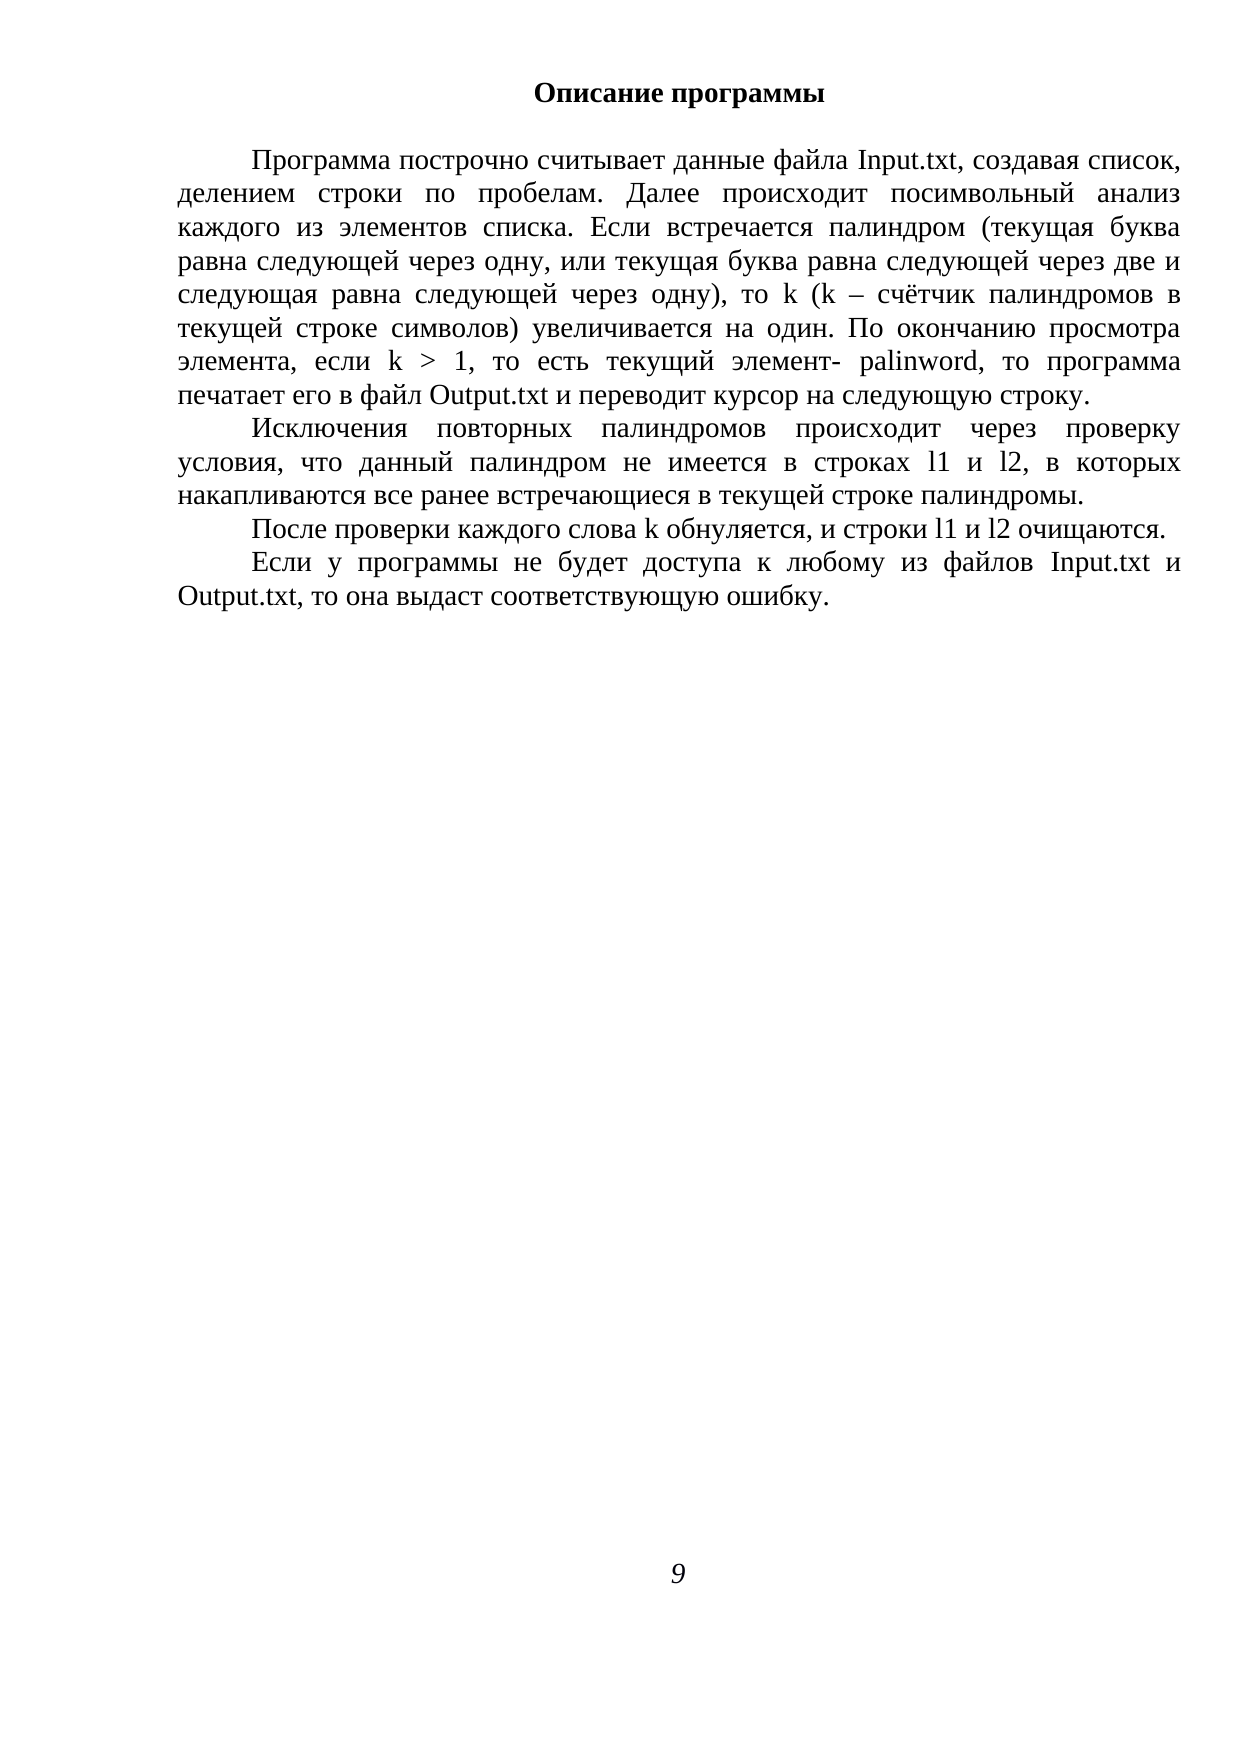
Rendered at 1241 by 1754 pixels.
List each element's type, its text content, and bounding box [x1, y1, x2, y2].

text Если у программы не будет доступа к любому из файлов Input.txt и Output.txt, то она выдаст соответствующую ошибку. [177, 544, 1181, 612]
text Исключения повторных палиндромов происходит через проверку условия, что данный палиндром не имеется в строках l1 и l2, в которых накапливаются все ранее встречающиеся в текущей строке палиндромы. [177, 410, 1181, 511]
text Программа построчно считывает данные файла Input.txt, создавая список, делением строки по пробелам. Далее происходит посимвольный анализ каждого из элементов списка. Если встречается палиндром (текущая буква равна следующей через одну, или текущая буква равна следующей через две и следующая равна следующей через одну), то k (k – счётчик палиндромов в текущей строке символов) увеличивается на один. По окончанию просмотра элемента, если k > 1, то есть текущий элемент- palinword, то программа печатает его в файл Output.txt и переводит курсор на следующую строку. [177, 142, 1181, 410]
text Описание программы [177, 75, 1181, 108]
text После проверки каждого слова k обнуляется, и строки l1 и l2 очищаются. [177, 511, 1181, 544]
